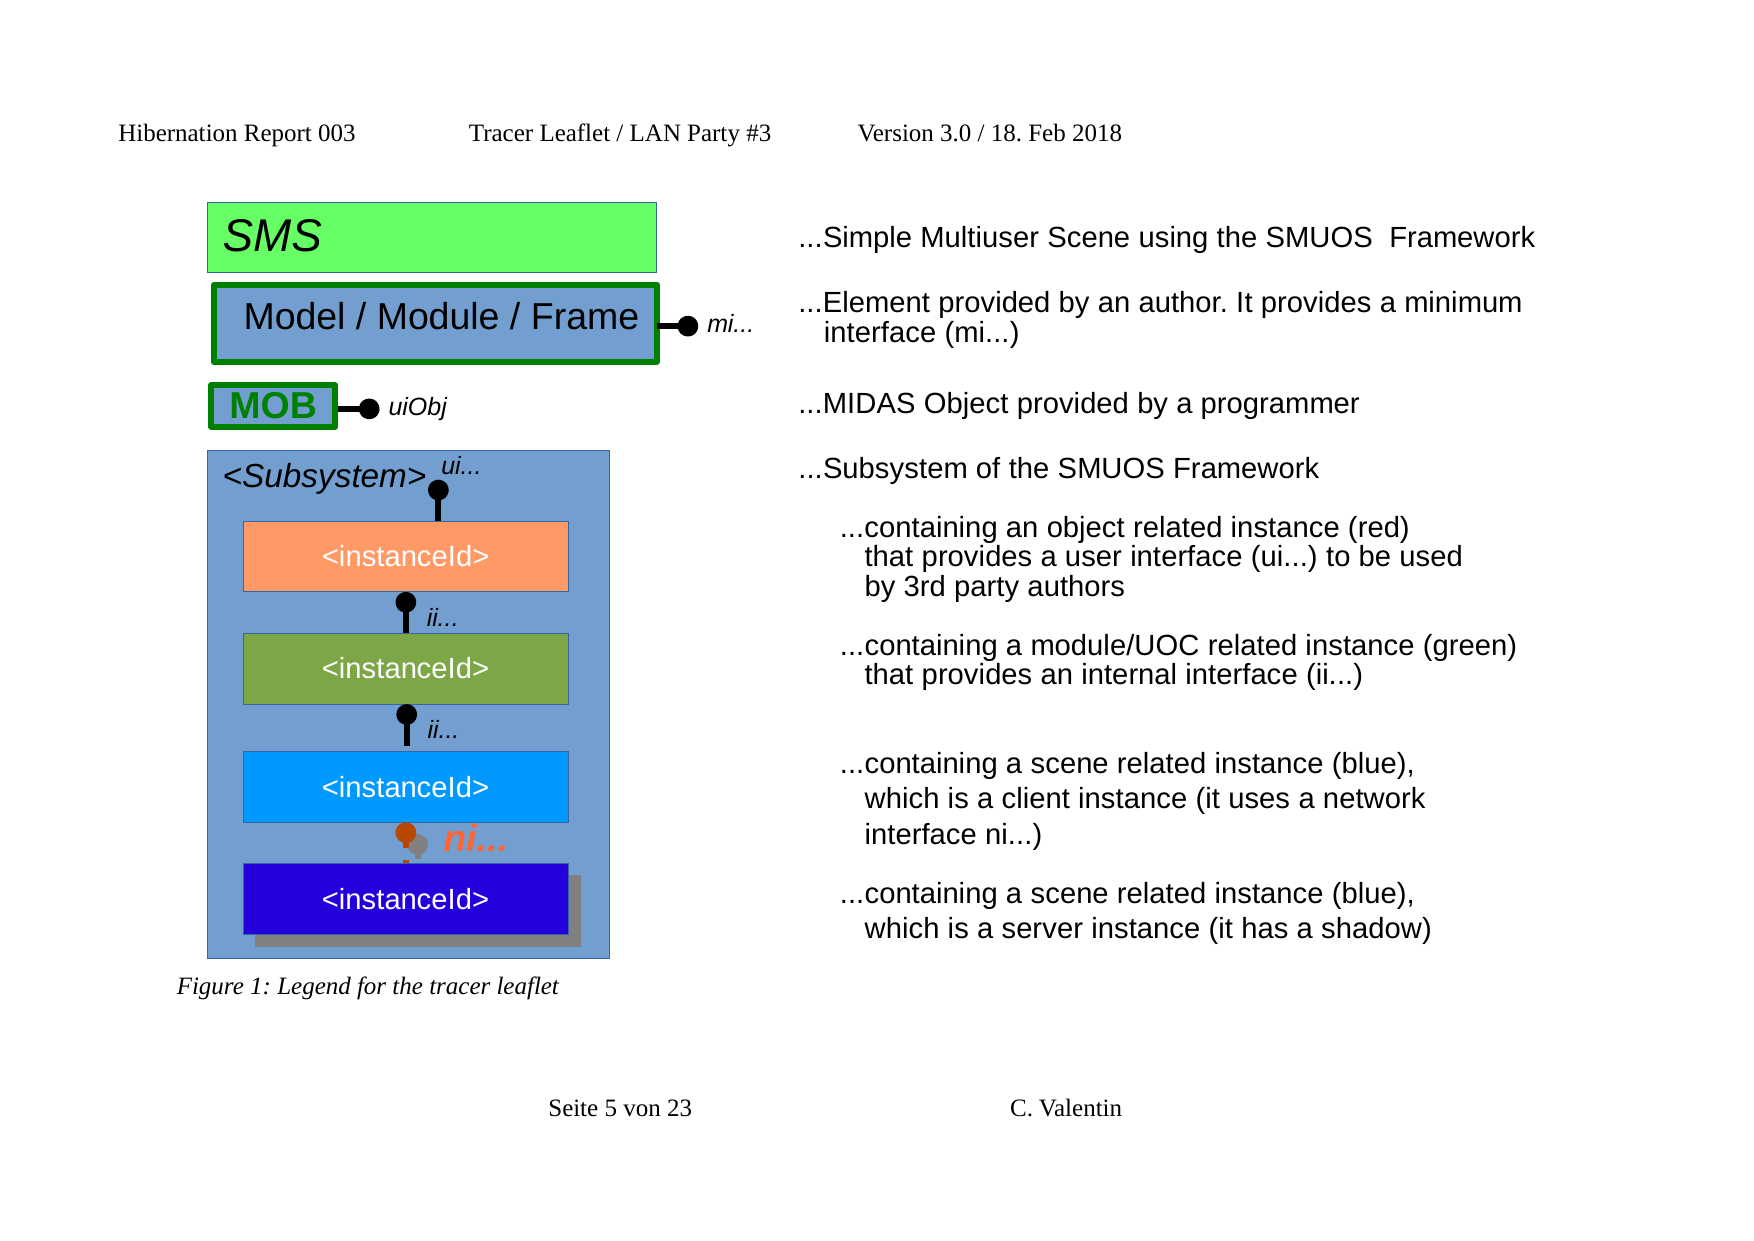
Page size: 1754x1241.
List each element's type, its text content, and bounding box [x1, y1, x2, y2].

text Figure 1: Legend for the tracer leaflet [177, 189, 1602, 999]
